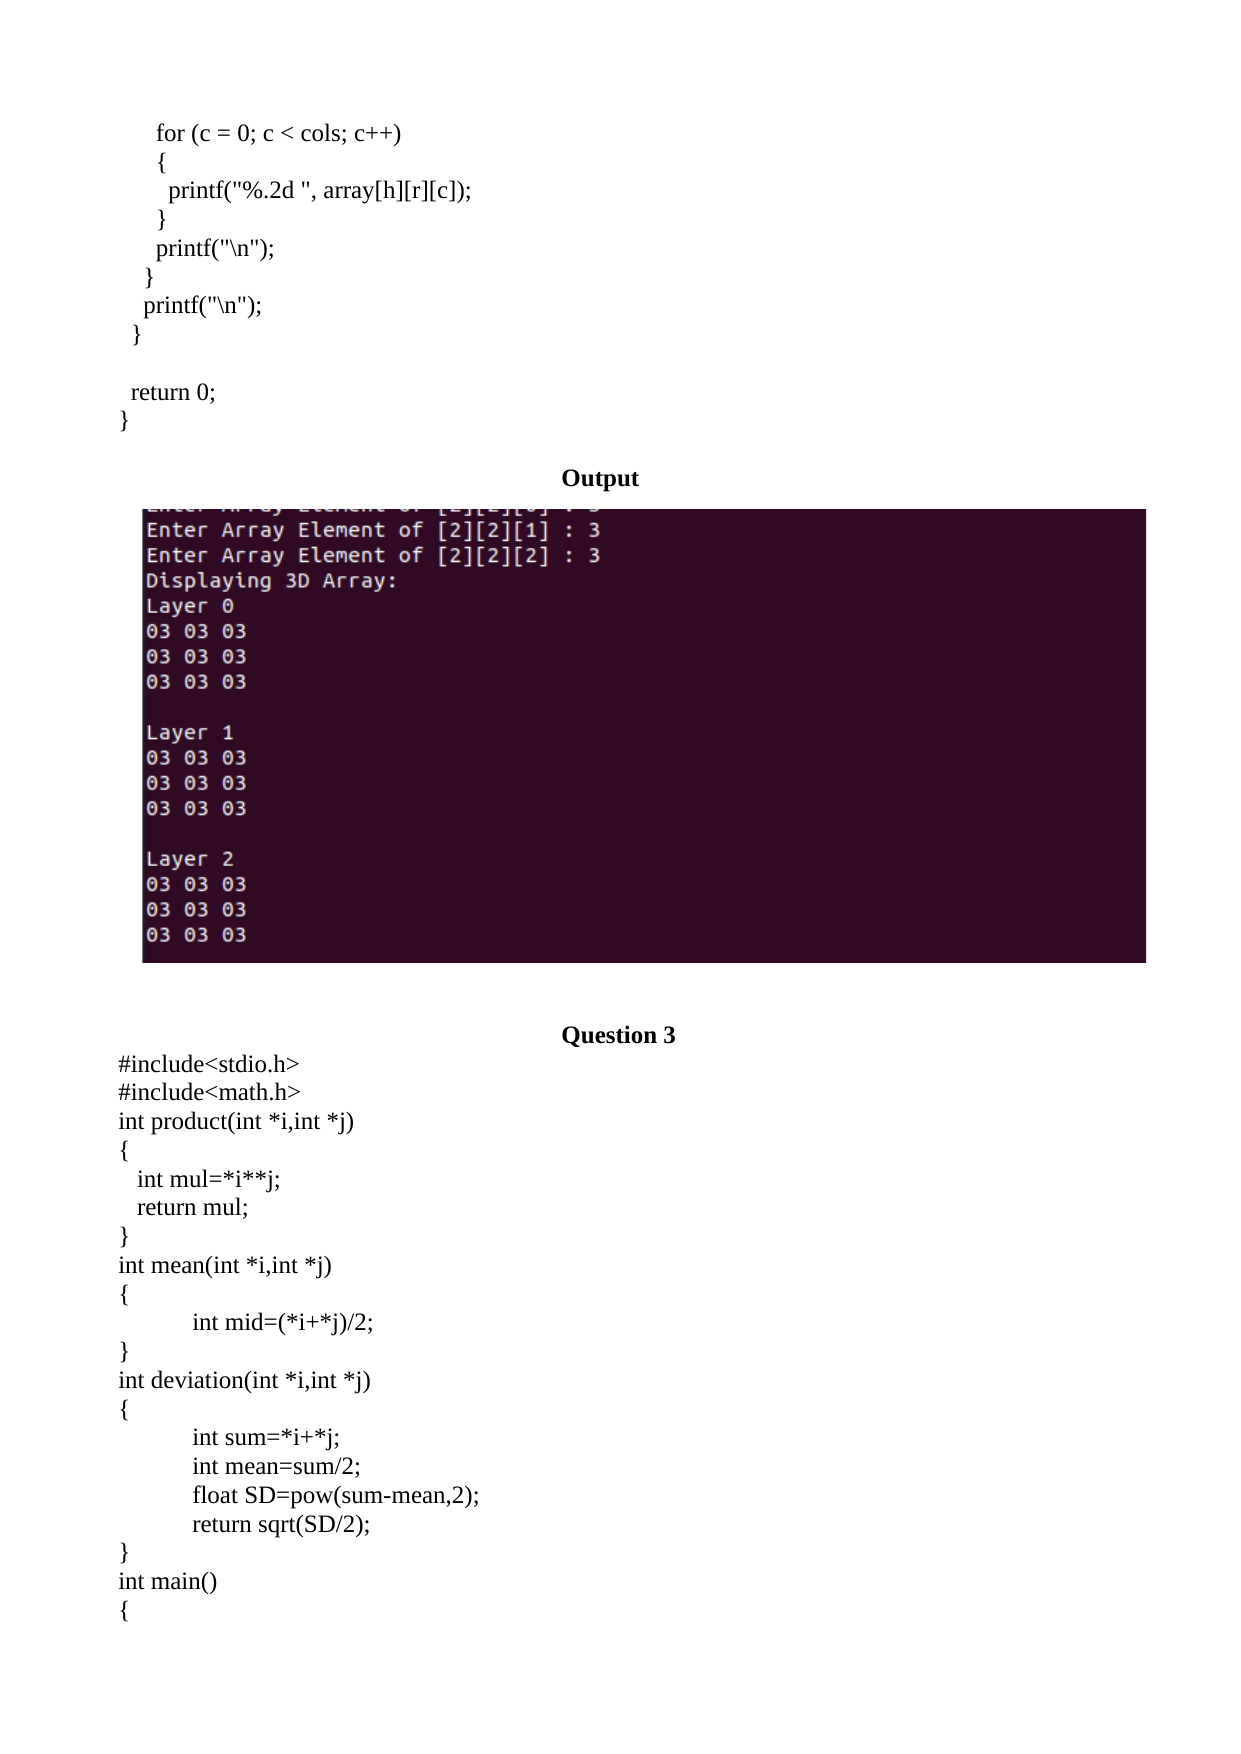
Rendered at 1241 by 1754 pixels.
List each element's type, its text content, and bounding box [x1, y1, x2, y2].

picture [142, 509, 1147, 963]
text int sum=*i+*j; [118, 1422, 1122, 1451]
text printf("\n"); [118, 291, 1122, 319]
text float SD=pow(sum-mean,2); [118, 1480, 1122, 1509]
text { [118, 1279, 1122, 1307]
text int mid=(*i+*j)/2; [118, 1307, 1122, 1336]
text { [118, 1394, 1122, 1422]
text } [118, 262, 1122, 291]
text } [118, 319, 1122, 348]
text int main() [118, 1566, 1122, 1595]
text printf("\n"); [118, 233, 1122, 262]
text printf("%.2d ", array[h][r][c]); [118, 176, 1122, 204]
text return 0; [118, 377, 1122, 406]
text } [118, 1221, 1122, 1250]
text } [118, 1336, 1122, 1365]
text int mean(int *i,int *j) [118, 1250, 1122, 1279]
text int deviation(int *i,int *j) [118, 1365, 1122, 1394]
text int mean=sum/2; [118, 1451, 1122, 1480]
text } [118, 204, 1122, 233]
text #include<math.h> [118, 1077, 1122, 1106]
text { [118, 1135, 1122, 1164]
text { [118, 1595, 1122, 1624]
text for (c = 0; c < cols; c++) [118, 118, 1122, 147]
text return sqrt(SD/2); [118, 1509, 1122, 1537]
text } [118, 1537, 1122, 1566]
text Output [118, 463, 1122, 492]
text { [118, 147, 1122, 176]
text #include<stdio.h> [118, 1049, 1122, 1077]
text return mul; [118, 1192, 1122, 1221]
text int product(int *i,int *j) [118, 1106, 1122, 1135]
text Question 3 [118, 1020, 1122, 1049]
text } [118, 406, 1122, 434]
text int mul=*i**j; [118, 1164, 1122, 1192]
